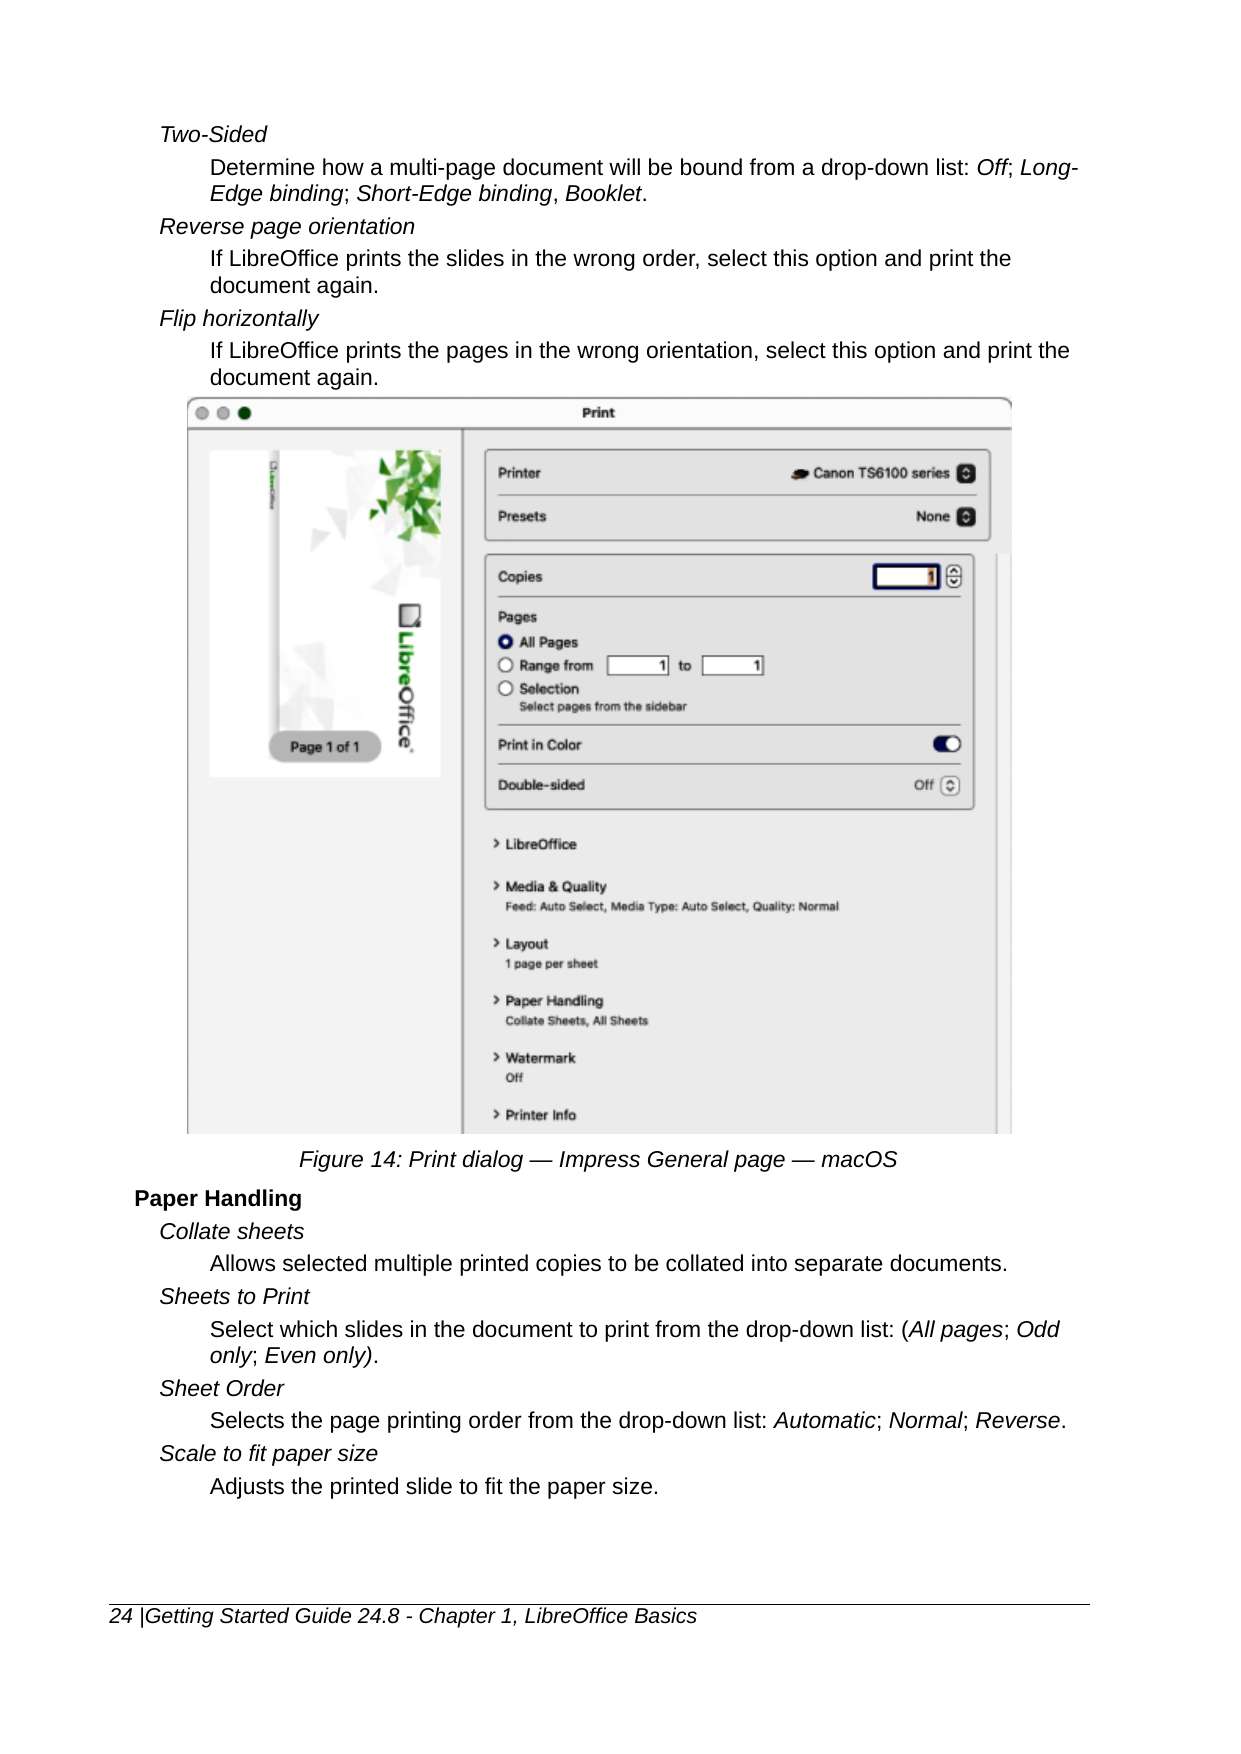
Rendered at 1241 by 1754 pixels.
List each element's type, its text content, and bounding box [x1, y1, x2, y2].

text Flip horizontally [159, 304, 1090, 331]
text Selects the page printing order from the drop-down list: Automatic; Normal; Reverse. [209, 1407, 1090, 1434]
text Reverse page orientation [159, 213, 1090, 239]
text Select which slides in the document to print from the drop-down list: (All pages; Odd only; Even only). [209, 1316, 1090, 1368]
text Two-Sided [159, 121, 1090, 147]
text Adjusts the printed slide to fit the paper size. [209, 1473, 1090, 1499]
text Paper Handling [134, 1185, 1090, 1211]
text If LibreOffice prints the slides in the wrong order, select this option and print the document again. [209, 245, 1090, 298]
text Collate sheets [159, 1218, 1090, 1244]
text Sheet Order [159, 1375, 1090, 1401]
text Scale to fit paper size [159, 1440, 1090, 1467]
text Determine how a multi-page document will be bound from a drop-down list: Off; Long-Edge binding; Short-Edge binding, Booklet. [209, 154, 1090, 206]
text Sheets to Print [159, 1283, 1090, 1309]
text If LibreOffice prints the pages in the wrong orientation, select this option and print the document again. [209, 337, 1090, 390]
text Allows selected multiple printed copies to be collated into separate documents. [209, 1250, 1090, 1277]
picture [187, 396, 1012, 1134]
text Figure 14: Print dialog — Impress General page — macOS [187, 1146, 1012, 1173]
